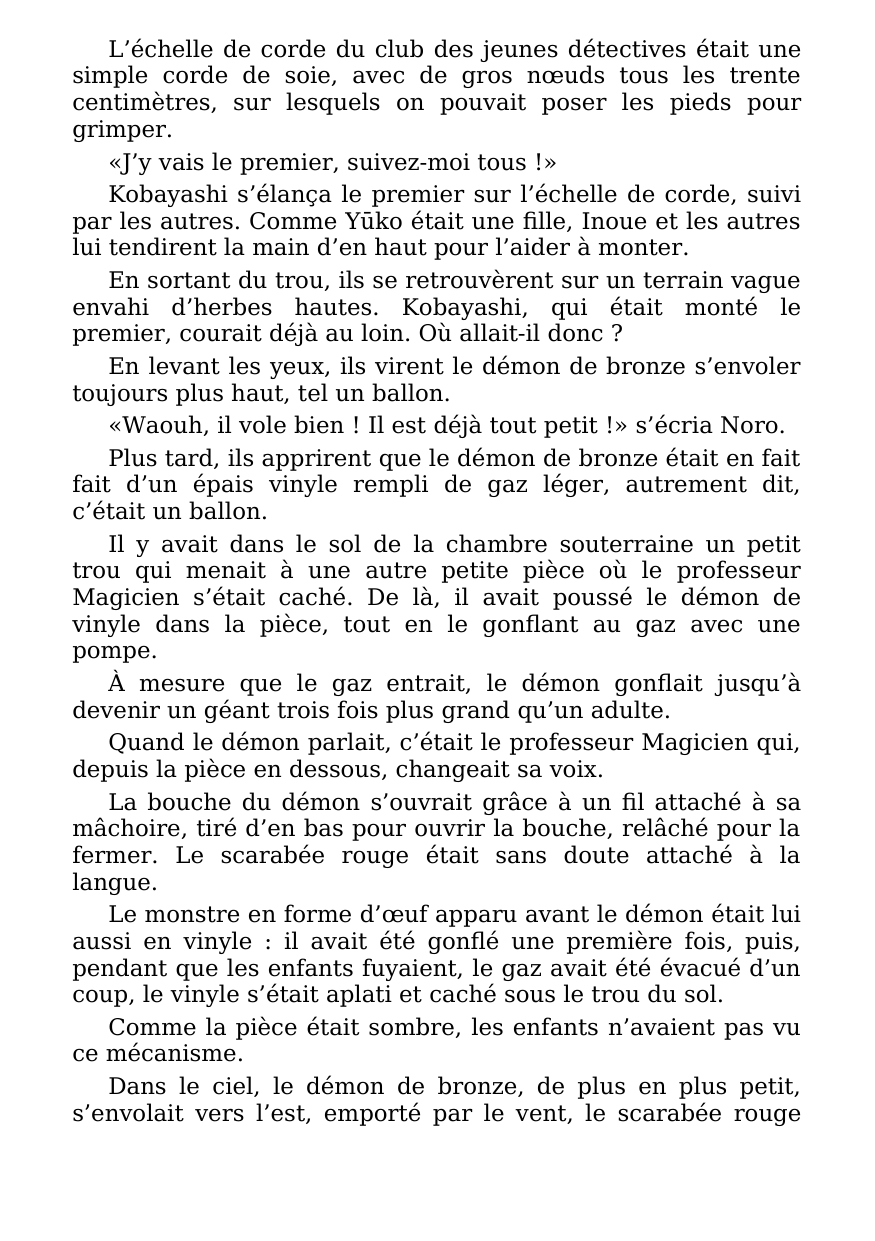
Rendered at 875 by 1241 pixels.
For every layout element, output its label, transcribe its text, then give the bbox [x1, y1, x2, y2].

text À mesure que le gaz entrait, le démon gonflait jusqu’à devenir un géant trois fois plus grand qu’un adulte. [72, 670, 802, 723]
text Il y avait dans le sol de la chambre souterraine un petit trou qui menait à une autre petite pièce où le professeur Magicien s’était caché. De là, il avait poussé le démon de vinyle dans la pièce, tout en le gonflant au gaz avec une pompe. [72, 531, 802, 664]
text Le monstre en forme d’œuf apparu avant le démon était lui aussi en vinyle : il avait été gonflé une première fois, puis, pendant que les enfants fuyaient, le gaz avait été évacué d’un coup, le vinyle s’était aplati et caché sous le trou du sol. [72, 901, 802, 1008]
text En sortant du trou, ils se retrouvèrent sur un terrain vague envahi d’herbes hautes. Kobayashi, qui était monté le premier, courait déjà au loin. Où allait-il donc ? [72, 267, 802, 347]
text Kobayashi s’élança le premier sur l’échelle de corde, suivi par les autres. Comme Yūko était une fille, Inoue et les autres lui tendirent la main d’en haut pour l’aider à monter. [72, 181, 802, 261]
text «J’y vais le premier, suivez-moi tous !» [72, 149, 802, 175]
text L’échelle de corde du club des jeunes détectives était une simple corde de soie, avec de gros nœuds tous les trente centimètres, sur lesquels on pouvait poser les pieds pour grimper. [72, 36, 802, 143]
text En levant les yeux, ils virent le démon de bronze s’envoler toujours plus haut, tel un ballon. [72, 353, 802, 406]
text «Waouh, il vole bien ! Il est déjà tout petit !» s’écria Noro. [72, 412, 802, 439]
text Plus tard, ils apprirent que le démon de bronze était en fait fait d’un épais vinyle rempli de gaz léger, autrement dit, c’était un ballon. [72, 445, 802, 525]
text La bouche du démon s’ouvrait grâce à un fil attaché à sa mâchoire, tiré d’en bas pour ouvrir la bouche, relâché pour la fermer. Le scarabée rouge était sans doute attaché à la langue. [72, 789, 802, 895]
text Dans le ciel, le démon de bronze, de plus en plus petit, s’envolait vers l’est, emporté par le vent, le scarabée rouge [72, 1073, 802, 1127]
text Comme la pièce était sombre, les enfants n’avaient pas vu ce mécanisme. [72, 1014, 802, 1067]
text Quand le démon parlait, c’était le professeur Magicien qui, depuis la pièce en dessous, changeait sa voix. [72, 729, 802, 783]
